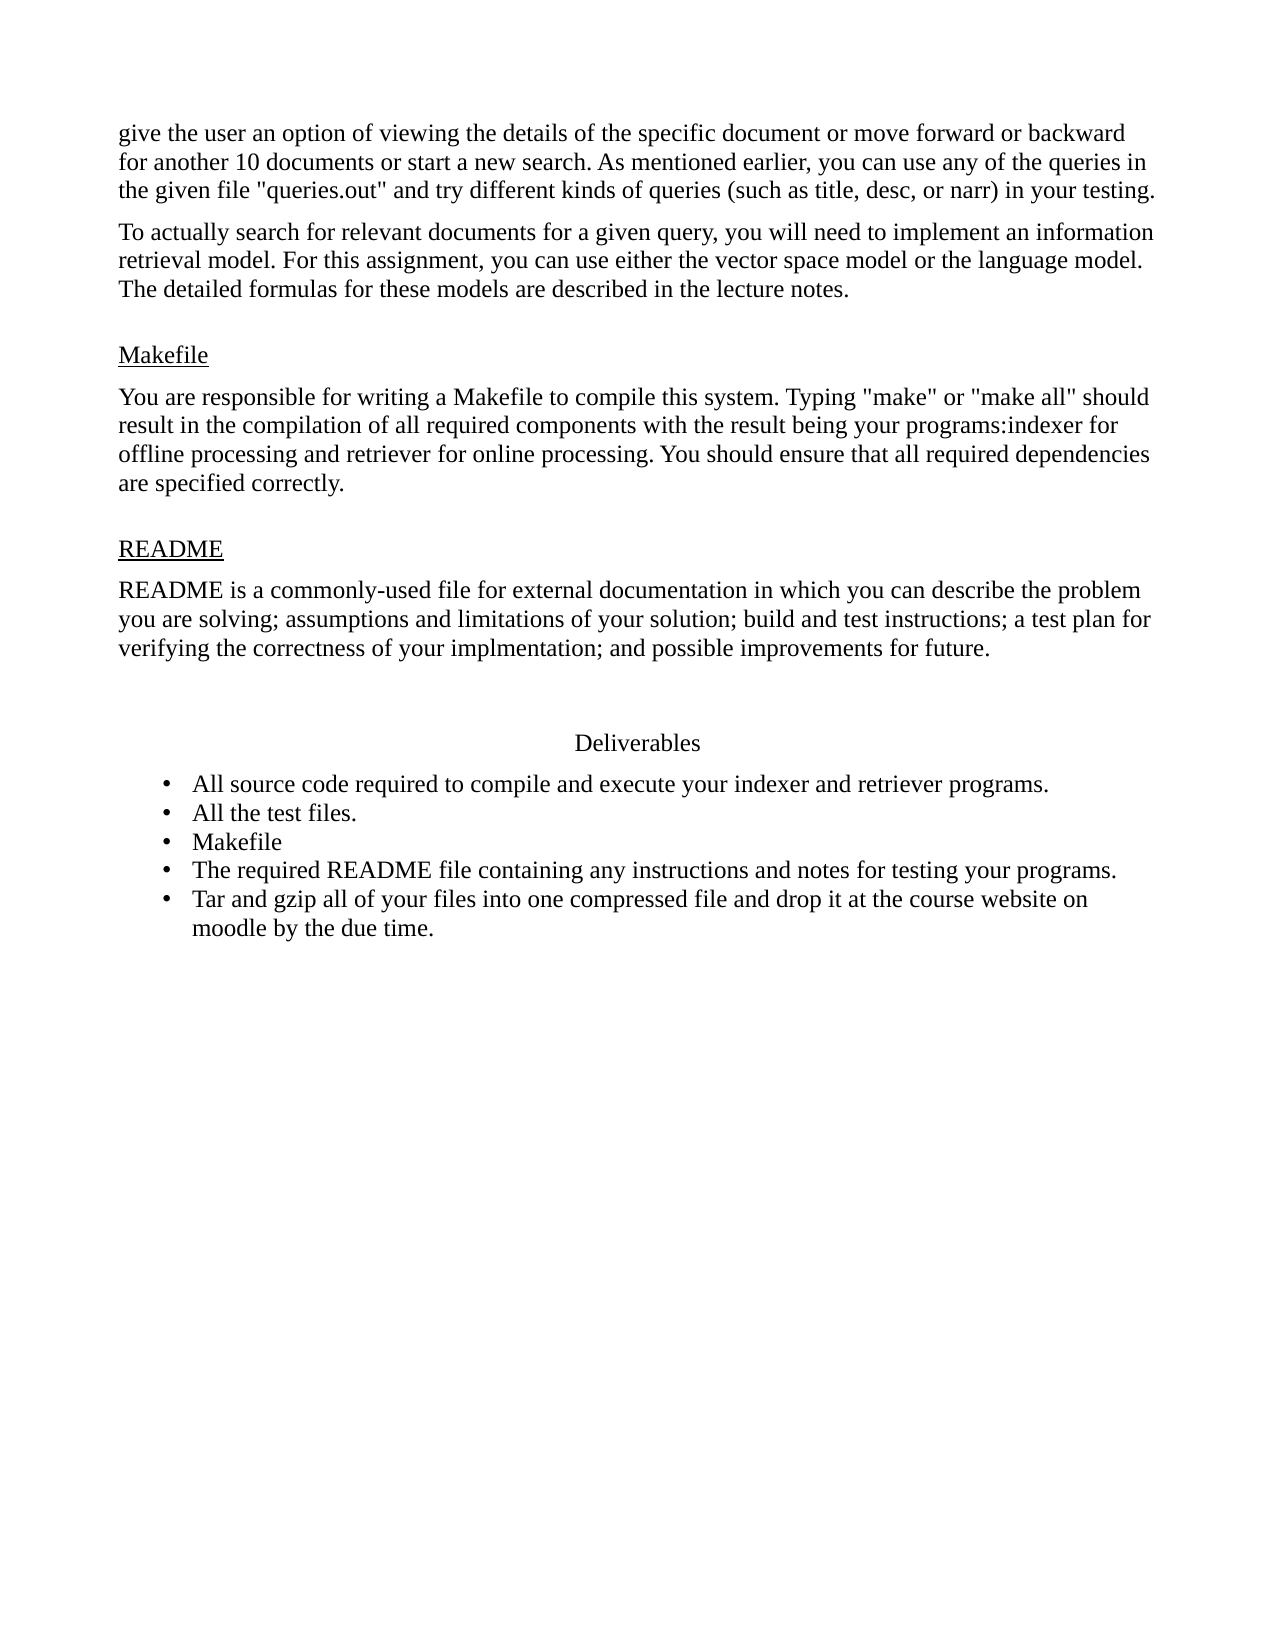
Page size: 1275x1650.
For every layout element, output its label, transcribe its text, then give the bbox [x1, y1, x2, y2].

subtitle README [118, 534, 1157, 563]
subtitle Deliverables [118, 728, 1157, 757]
list All source code required to compile and execute your indexer and retriever programs. [162, 769, 1157, 798]
text give the user an option of viewing the details of the specific document or move forward or backward for another 10 documents or start a new search. As mentioned earlier, you can use any of the queries in the given file "queries.out" and try different kinds of queries (such as title, desc, or narr) in your testing. [118, 118, 1157, 204]
list Makefile [162, 827, 1157, 856]
subtitle Makefile [118, 341, 1157, 369]
list All the test files. [162, 798, 1157, 827]
text README is a commonly-used file for external documentation in which you can describe the problem you are solving; assumptions and limitations of your solution; build and test instructions; a test plan for verifying the correctness of your implmentation; and possible improvements for future. [118, 576, 1157, 691]
list The required README file containing any instructions and notes for testing your programs. [162, 856, 1157, 884]
text You are responsible for writing a Makefile to compile this system. Typing "make" or "make all" should result in the compilation of all required components with the result being your programs:indexer for offline processing and retriever for online processing. You should ensure that all required dependencies are specified correctly. [118, 382, 1157, 497]
list Tar and gzip all of your files into one compressed file and drop it at the course website on moodle by the due time. [162, 884, 1157, 942]
text To actually search for relevant documents for a given query, you will need to implement an information retrieval model. For this assignment, you can use either the vector space model or the language model. The detailed formulas for these models are described in the lecture notes. [118, 217, 1157, 303]
